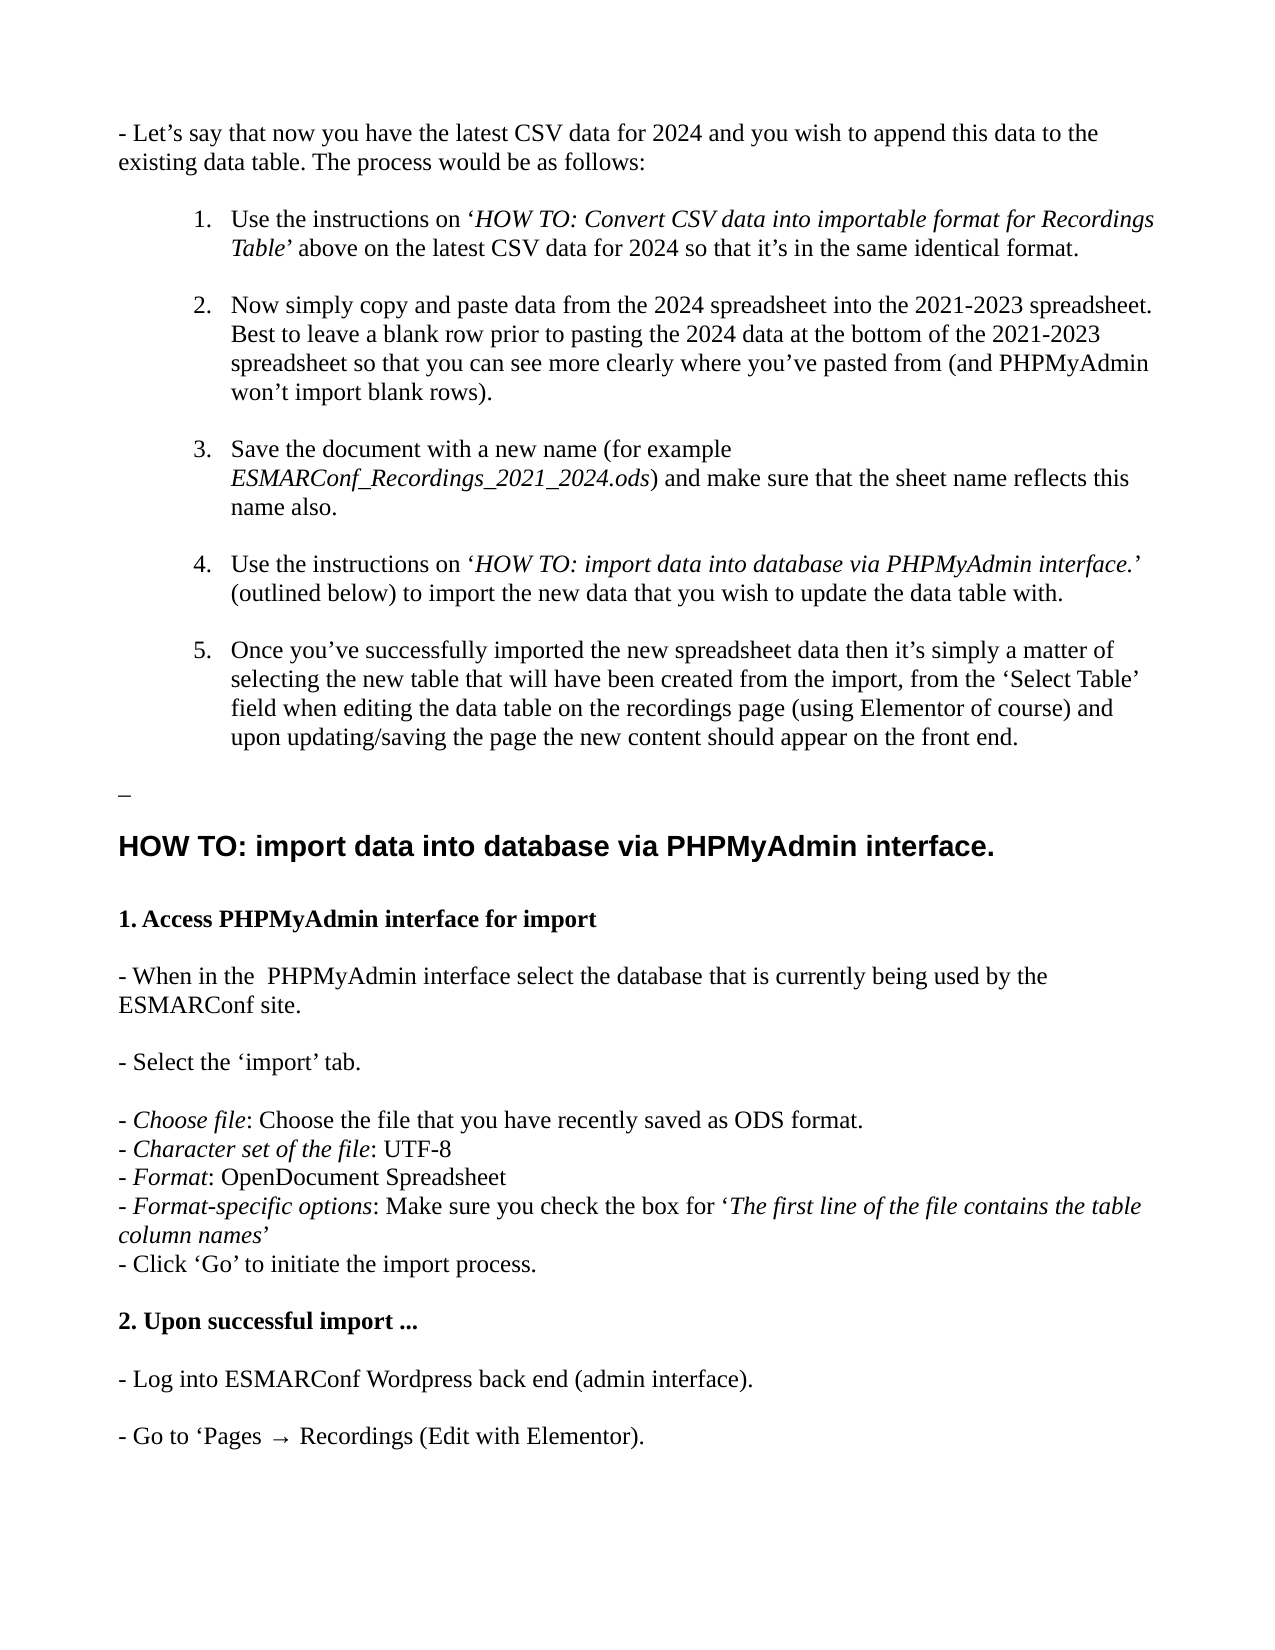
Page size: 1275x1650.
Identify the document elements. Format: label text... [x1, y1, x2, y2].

list Now simply copy and paste data from the 2024 spreadsheet into the 2021-2023 spreadsheet. Best to leave a blank row prior to pasting the 2024 data at the bottom of the 2021-2023 spreadsheet so that you can see more clearly where you’ve pasted from (and PHPMyAdmin won’t import blank rows). [193, 291, 1157, 434]
text 2. Upon successful import ... [118, 1306, 1157, 1335]
text - Choose file: Choose the file that you have recently saved as ODS format. [118, 1105, 1157, 1134]
list Use the instructions on ‘HOW TO: import data into database via PHPMyAdmin interface.’ (outlined below) to import the new data that you wish to update the data table with. [193, 549, 1157, 636]
text - Format: OpenDocument Spreadsheet [118, 1162, 1157, 1191]
text - Let’s say that now you have the latest CSV data for 2024 and you wish to append this data to the existing data table. The process would be as follows: [118, 118, 1157, 176]
list Save the document with a new name (for example ESMARConf_Recordings_2021_2024.ods) and make sure that the sheet name reflects this name also. [193, 434, 1157, 549]
list Once you’ve successfully imported the new spreadsheet data then it’s simply a matter of selecting the new table that will have been created from the import, from the ‘Select Table’ field when editing the data table on the recordings page (using Elementor of course) and upon updating/saving the page the new content should appear on the front end. [193, 636, 1157, 751]
text – [118, 779, 1157, 808]
text - Character set of the file: UTF-8 [118, 1134, 1157, 1162]
subtitle HOW TO: import data into database via PHPMyAdmin interface. [118, 829, 1157, 862]
text - When in the PHPMyAdmin interface select the database that is currently being used by the ESMARConf site. [118, 961, 1157, 1019]
text 1. Access PHPMyAdmin interface for import [118, 904, 1157, 932]
text - Click ‘Go’ to initiate the import process. [118, 1249, 1157, 1277]
list Use the instructions on ‘HOW TO: Convert CSV data into importable format for Recordings Table’ above on the latest CSV data for 2024 so that it’s in the same identical format. [193, 204, 1157, 291]
text - Select the ‘import’ tab. [118, 1047, 1157, 1076]
text - Go to ‘Pages → Recordings (Edit with Elementor). [118, 1421, 1157, 1450]
text - Format-specific options: Make sure you check the box for ‘The first line of the file contains the table column names’ [118, 1191, 1157, 1249]
text - Log into ESMARConf Wordpress back end (admin interface). [118, 1364, 1157, 1392]
